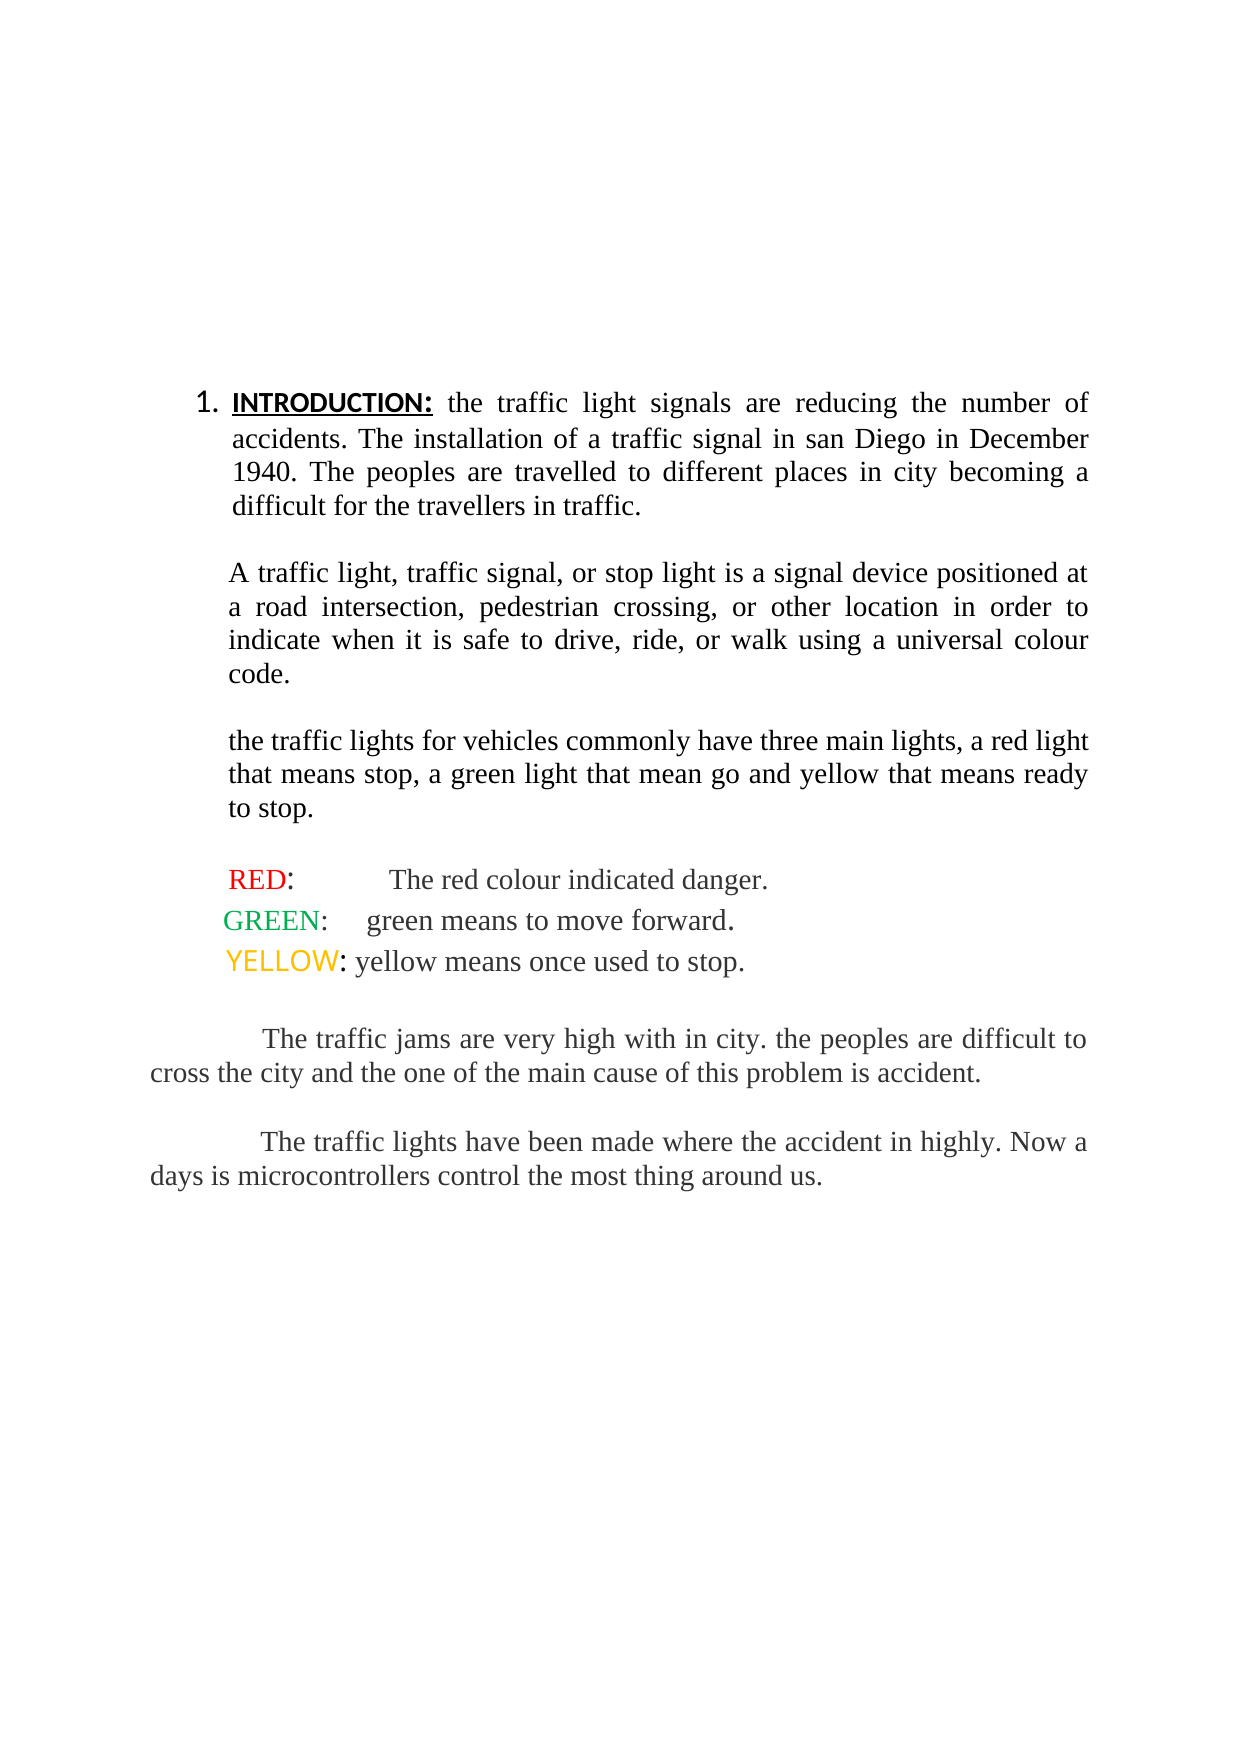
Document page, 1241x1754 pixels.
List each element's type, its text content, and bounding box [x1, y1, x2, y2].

list A traffic light, traffic signal, or stop light is a signal device positioned at a road intersection, pedestrian crossing, or other location in order to indicate when it is safe to drive, ride, or walk using a universal colour code. [228, 555, 1090, 689]
list RED: The red colour indicated danger. [228, 857, 1090, 898]
text The traffic lights have been made where the accident in highly. Now a days is microcontrollers control the most thing around us. [150, 1124, 1090, 1191]
text GREEN: green means to move forward. [150, 898, 1090, 939]
text The traffic jams are very high with in city. the peoples are difficult to cross the city and the one of the main cause of this problem is accident. [150, 1022, 1090, 1089]
list the traffic lights for vehicles commonly have three main lights, a red light that means stop, a green light that mean go and yellow that means ready to stop. [228, 723, 1090, 823]
list INTRODUCTION: the traffic light signals are reducing the number of accidents. The installation of a traffic signal in san Diego in December 1940. The peoples are travelled to different places in city becoming a difficult for the travellers in traffic. [194, 380, 1090, 522]
text YELLOW: yellow means once used to stop. [150, 939, 1090, 980]
